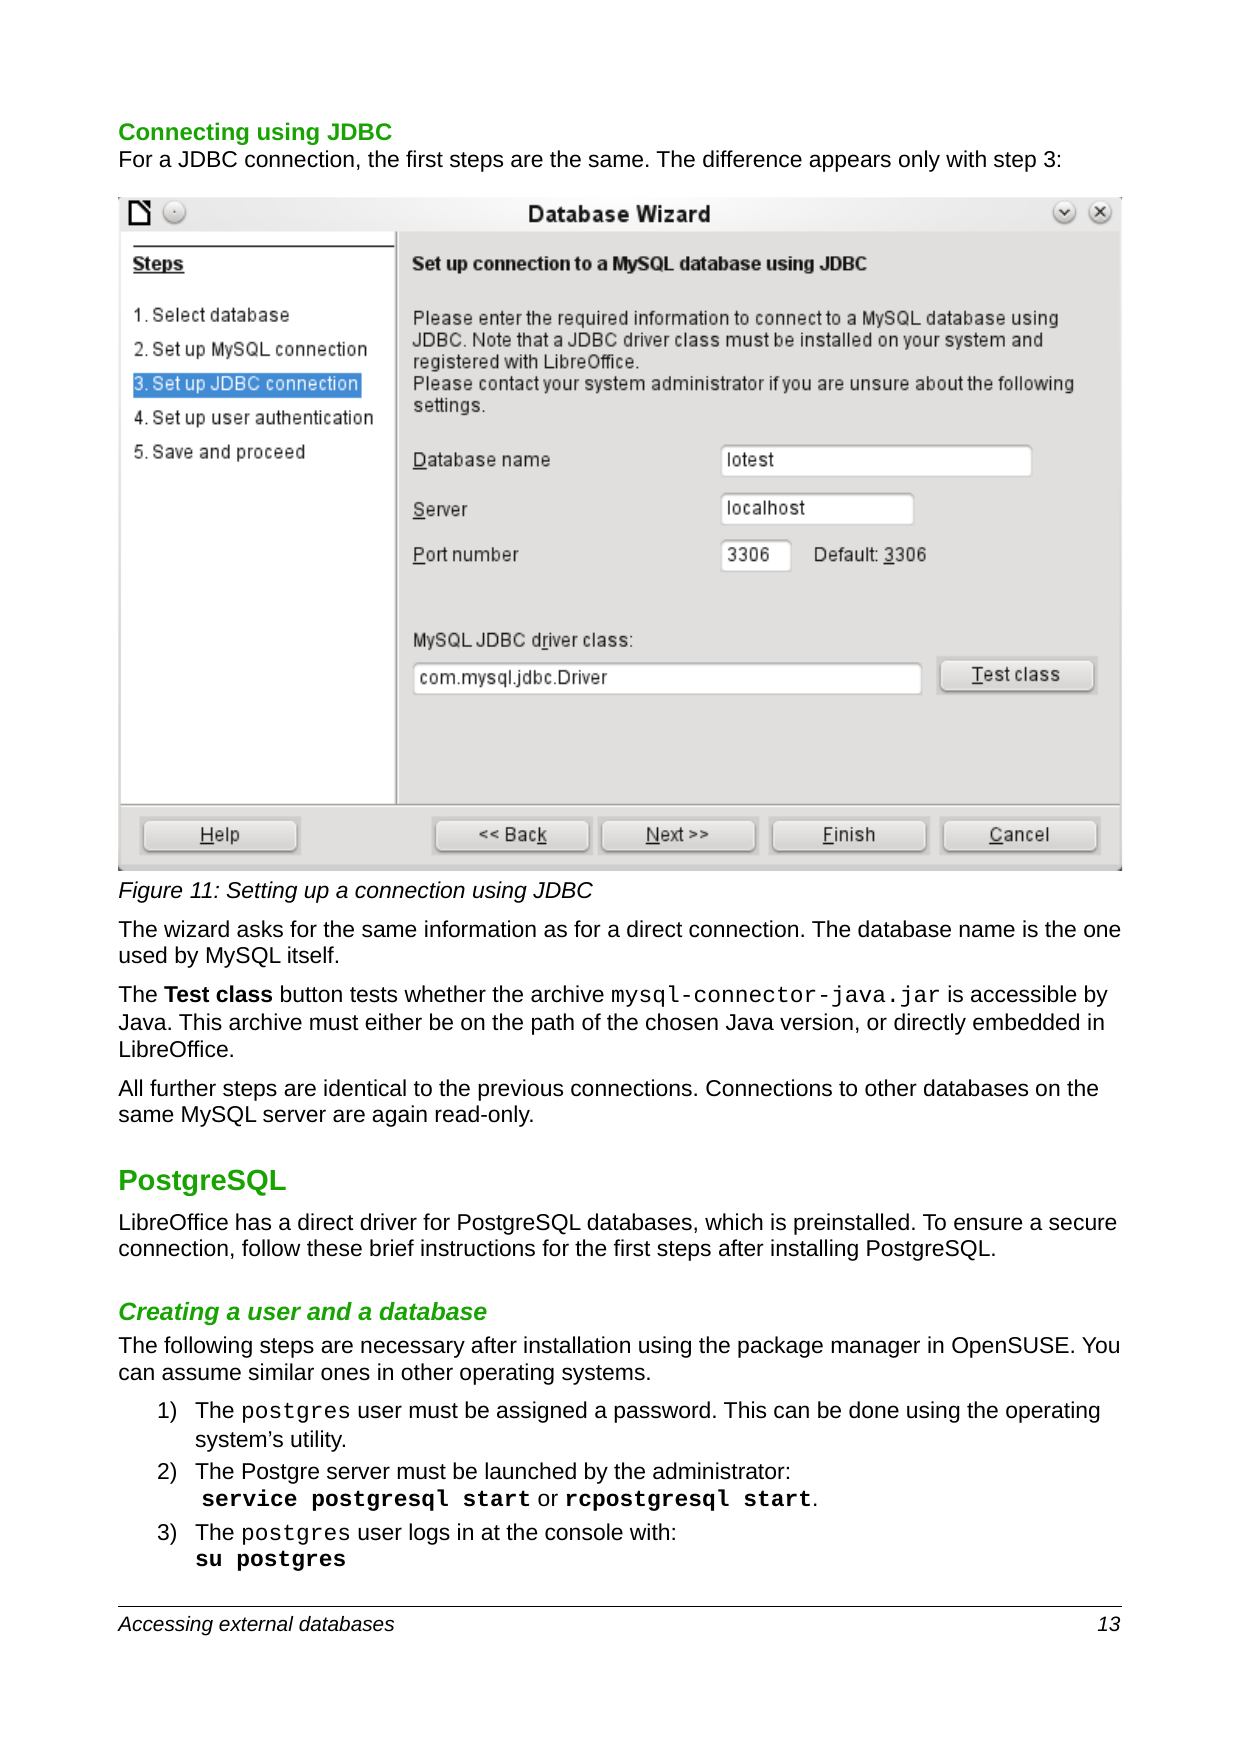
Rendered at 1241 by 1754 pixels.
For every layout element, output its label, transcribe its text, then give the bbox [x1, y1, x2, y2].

text The following steps are necessary after installation using the package manager in OpenSUSE. You can assume similar ones in other operating systems. [118, 1332, 1122, 1385]
subtitle PostgreSQL [118, 1163, 1122, 1196]
text All further steps are identical to the previous connections. Connections to other databases on the same MySQL server are again read-only. [118, 1074, 1122, 1127]
list The postgres user must be assigned a password. This can be done using the operating system’s utility. [177, 1397, 1122, 1452]
list The Postgre server must be launched by the administrator: service postgresql start or rcpostgresql start. [177, 1458, 1122, 1513]
subtitle Connecting using JDBC [118, 118, 1122, 146]
subtitle Creating a user and a database [118, 1297, 1122, 1326]
text Figure 11: Setting up a connection using JDBC [118, 877, 1122, 903]
text The Test class button tests whether the archive mysql-connector-java.jar is accessible by Java. This archive must either be on the path of the chosen Java version, or directly embedded in LibreOffice. [118, 981, 1122, 1062]
text For a JDBC connection, the first steps are the same. The difference appears only with step 3: [118, 146, 1122, 172]
text The wizard asks for the same information as for a direct connection. The database name is the one used by MySQL itself. [118, 916, 1122, 968]
text LibreOffice has a direct driver for PostgreSQL databases, which is preinstalled. To ensure a secure connection, follow these brief instructions for the first steps after installing PostgreSQL. [118, 1209, 1122, 1261]
list The postgres user logs in at the console with: su postgres [177, 1519, 1122, 1573]
picture [118, 197, 1123, 871]
